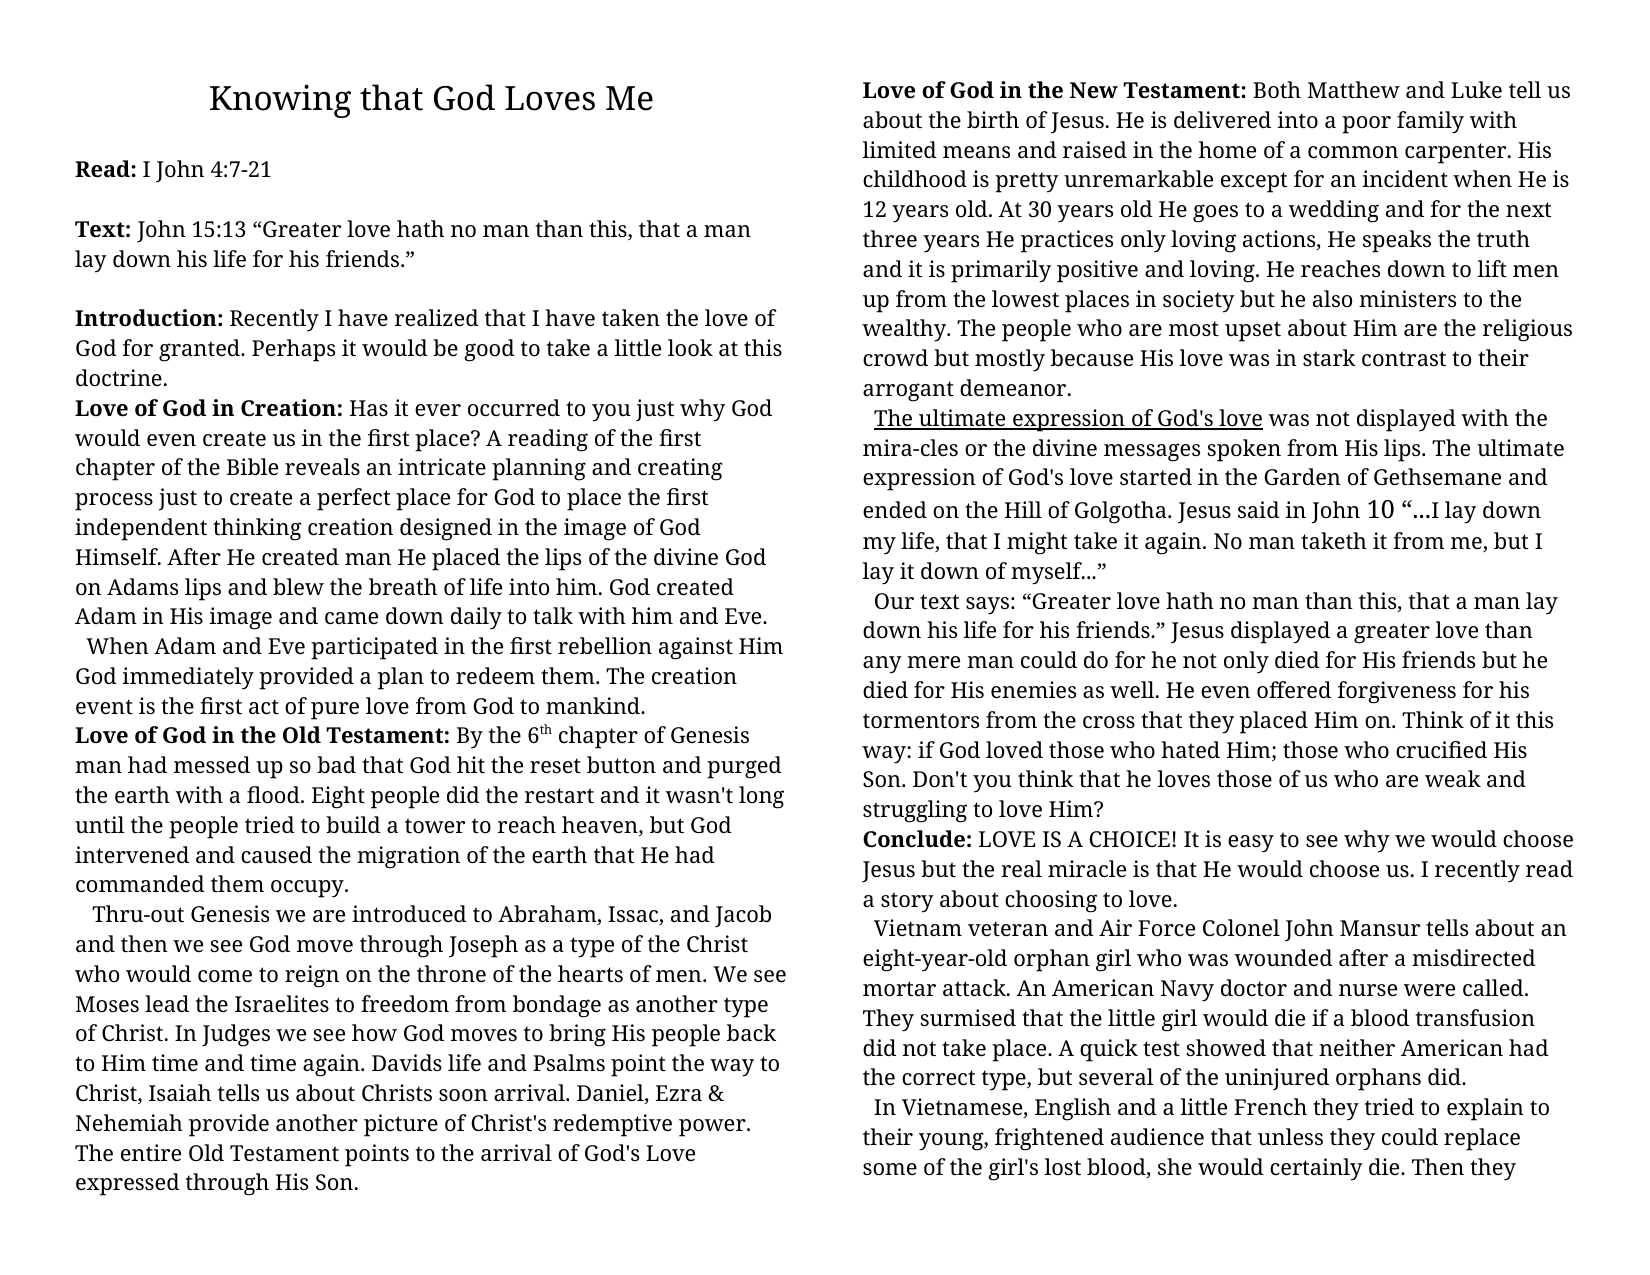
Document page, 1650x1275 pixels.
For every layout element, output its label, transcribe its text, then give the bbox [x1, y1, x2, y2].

subtitle Introduction: Recently I have realized that I have taken the love of God for granted. Perhaps it would be good to take a little look at this doctrine. [75, 303, 787, 393]
subtitle Love of God in the New Testament: Both Matthew and Luke tell us about the birth of Jesus. He is delivered into a poor family with limited means and raised in the home of a common carpenter. His childhood is pretty unremarkable except for an incident when He is 12 years old. At 30 years old He goes to a wedding and for the next three years He practices only loving actions, He speaks the truth and it is primarily positive and loving. He reaches down to lift men up from the lowest places in society but he also ministers to the wealthy. The people who are most upset about Him are the religious crowd but mostly because His love was in stark contrast to their arrogant demeanor. [862, 75, 1575, 403]
text Knowing that God Loves Me [75, 75, 787, 120]
subtitle Love of God in the Old Testament: By the 6th chapter of Genesis man had messed up so bad that God hit the reset button and purged the earth with a flood. Eight people did the restart and it wasn't long until the people tried to build a tower to reach heaven, but God intervened and caused the migration of the earth that He had commanded them occupy. [75, 721, 787, 899]
text Conclude: LOVE IS A CHOICE! It is easy to see why we would choose Jesus but the real miracle is that He would choose us. I recently read a story about choosing to love. [862, 824, 1575, 913]
text In Vietnamese, English and a little French they tried to explain to their young, frightened audience that unless they could replace some of the girl's lost blood, she would certainly die. Then they [862, 1092, 1575, 1182]
text The ultimate expression of God's love was not displayed with the mira-cles or the divine messages spoken from His lips. The ultimate expression of God's love started in the Garden of Gethsemane and ended on the Hill of Golgotha. Jesus said in John 10 “...I lay down my life, that I might take it again. No man taketh it from me, but I lay it down of myself...” [862, 403, 1575, 586]
subtitle When Adam and Eve participated in the first rebellion against Him God immediately provided a plan to redeem them. The creation event is the first act of pure love from God to mankind. [75, 631, 787, 721]
text Vietnam veteran and Air Force Colonel John Mansur tells about an eight-year-old orphan girl who was wounded after a misdirected mortar attack. An American Navy doctor and nurse were called. They surmised that the little girl would die if a blood transfusion did not take place. A quick test showed that neither American had the correct type, but several of the uninjured orphans did. [862, 913, 1575, 1092]
text Read: I John 4:7-21 [75, 154, 787, 184]
text Our text says: “Greater love hath no man than this, that a man lay down his life for his friends.” Jesus displayed a greater love than any mere man could do for he not only died for His friends but he died for His enemies as well. He even offered forgiveness for his tormentors from the cross that they placed Him on. Think of it this way: if God loved those who hated Him; those who crucified His Son. Don't you think that he loves those of us who are weak and struggling to love Him? [862, 586, 1575, 824]
subtitle Thru-out Genesis we are introduced to Abraham, Issac, and Jacob and then we see God move through Joseph as a type of the Christ who would come to reign on the throne of the hearts of men. We see Moses lead the Israelites to freedom from bondage as another type of Christ. In Judges we see how God moves to bring His people back to Him time and time again. Davids life and Psalms point the way to Christ, Isaiah tells us about Christs soon arrival. Daniel, Ezra & Nehemiah provide another picture of Christ's redemptive power. The entire Old Testament points to the arrival of God's Love expressed through His Son. [75, 899, 787, 1197]
subtitle Love of God in Creation: Has it ever occurred to you just why God would even create us in the first place? A reading of the first chapter of the Bible reveals an intricate planning and creating process just to create a perfect place for God to place the first independent thinking creation designed in the image of God Himself. After He created man He placed the lips of the divine God on Adams lips and blew the breath of life into him. God created Adam in His image and came down daily to talk with him and Eve. [75, 393, 787, 631]
text Text: John 15:13 “Greater love hath no man than this, that a man lay down his life for his friends.” [75, 214, 787, 274]
